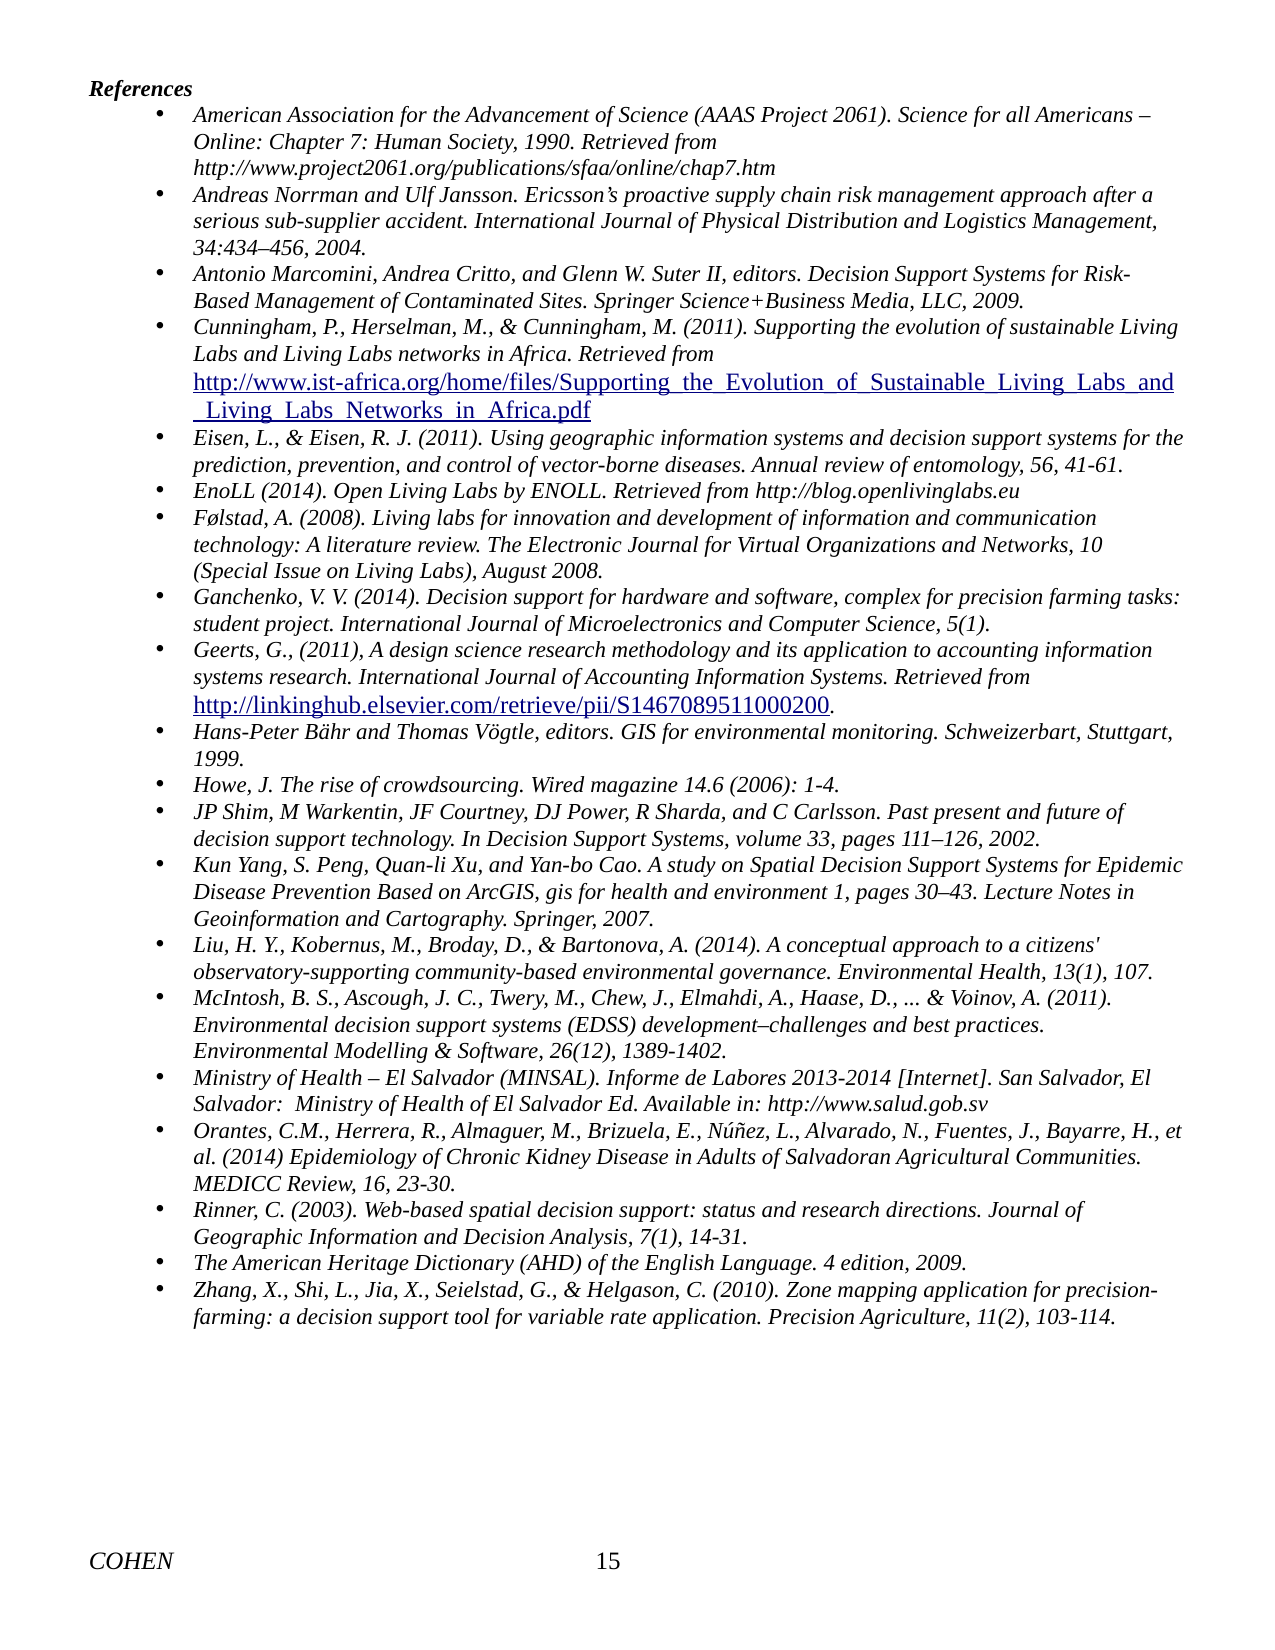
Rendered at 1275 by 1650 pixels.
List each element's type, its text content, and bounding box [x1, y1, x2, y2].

list JP Shim, M Warkentin, JF Courtney, DJ Power, R Sharda, and C Carlsson. Past present and future of decision support technology. In Decision Support Systems, volume 33, pages 111–126, 2002. [156, 798, 1186, 851]
list Andreas Norrman and Ulf Jansson. Ericsson’s proactive supply chain risk management approach after a serious sub-supplier accident. International Journal of Physical Distribution and Logistics Management, 34:434–456, 2004. [156, 181, 1186, 260]
list Orantes, C.M., Herrera, R., Almaguer, M., Brizuela, E., Núñez, L., Alvarado, N., Fuentes, J., Bayarre, H., et al. (2014) Epidemiology of Chronic Kidney Disease in Adults of Salvadoran Agricultural Communities. MEDICC Review, 16, 23-30. [156, 1117, 1186, 1196]
list Cunningham, P., Herselman, M., & Cunningham, M. (2011). Supporting the evolution of sustainable Living Labs and Living Labs networks in Africa. Retrieved from http://www.ist-africa.org/home/files/Supporting_the_Evolution_of_Sustainable_Living_Labs_and_Living_Labs_Networks_in_Africa.pdf [156, 313, 1186, 424]
list American Association for the Advancement of Science (AAAS Project 2061). Science for all Americans – Online: Chapter 7: Human Society, 1990. Retrieved from http://www.project2061.org/publications/sfaa/online/chap7.htm [156, 101, 1186, 181]
list McIntosh, B. S., Ascough, J. C., Twery, M., Chew, J., Elmahdi, A., Haase, D., ... & Voinov, A. (2011). Environmental decision support systems (EDSS) development–challenges and best practices. Environmental Modelling & Software, 26(12), 1389-1402. [156, 984, 1186, 1063]
list The American Heritage Dictionary (AHD) of the English Language. 4 edition, 2009. [156, 1249, 1186, 1276]
list Geerts, G., (2011), A design science research methodology and its application to accounting information systems research. International Journal of Accounting Information Systems. Retrieved from http://linkinghub.elsevier.com/retrieve/pii/S1467089511000200. [156, 637, 1186, 718]
list Ganchenko, V. V. (2014). Decision support for hardware and software, complex for precision farming tasks: student project. International Journal of Microelectronics and Computer Science, 5(1). [156, 583, 1186, 637]
list Følstad, A. (2008). Living labs for innovation and development of information and communication technology: A literature review. The Electronic Journal for Virtual Organizations and Networks, 10 (Special Issue on Living Labs), August 2008. [156, 504, 1186, 583]
list Eisen, L., & Eisen, R. J. (2011). Using geographic information systems and decision support systems for the prediction, prevention, and control of vector-borne diseases. Annual review of entomology, 56, 41-61. [156, 424, 1186, 477]
list Ministry of Health – El Salvador (MINSAL). Informe de Labores 2013-2014 [Internet]. San Salvador, El Salvador: Ministry of Health of El Salvador Ed. Available in: http://www.salud.gob.sv [156, 1063, 1186, 1117]
list Kun Yang, S. Peng, Quan-li Xu, and Yan-bo Cao. A study on Spatial Decision Support Systems for Epidemic Disease Prevention Based on ArcGIS, gis for health and environment 1, pages 30–43. Lecture Notes in Geoinformation and Cartography. Springer, 2007. [156, 851, 1186, 931]
list Liu, H. Y., Kobernus, M., Broday, D., & Bartonova, A. (2014). A conceptual approach to a citizens' observatory-supporting community-based environmental governance. Environmental Health, 13(1), 107. [156, 931, 1186, 984]
list EnoLL (2014). Open Living Labs by ENOLL. Retrieved from http://blog.openlivinglabs.eu [156, 477, 1186, 504]
list Zhang, X., Shi, L., Jia, X., Seielstad, G., & Helgason, C. (2010). Zone mapping application for precision-farming: a decision support tool for variable rate application. Precision Agriculture, 11(2), 103-114. [156, 1276, 1186, 1329]
list Antonio Marcomini, Andrea Critto, and Glenn W. Suter II, editors. Decision Support Systems for Risk-Based Management of Contaminated Sites. Springer Science+Business Media, LLC, 2009. [156, 260, 1186, 313]
list Howe, J. The rise of crowdsourcing. Wired magazine 14.6 (2006): 1-4. [156, 772, 1186, 798]
text References [88, 75, 1186, 101]
list Hans-Peter Bähr and Thomas Vögtle, editors. GIS for environmental monitoring. Schweizerbart, Stuttgart, 1999. [156, 718, 1186, 772]
list Rinner, C. (2003). Web-based spatial decision support: status and research directions. Journal of Geographic Information and Decision Analysis, 7(1), 14-31. [156, 1196, 1186, 1249]
